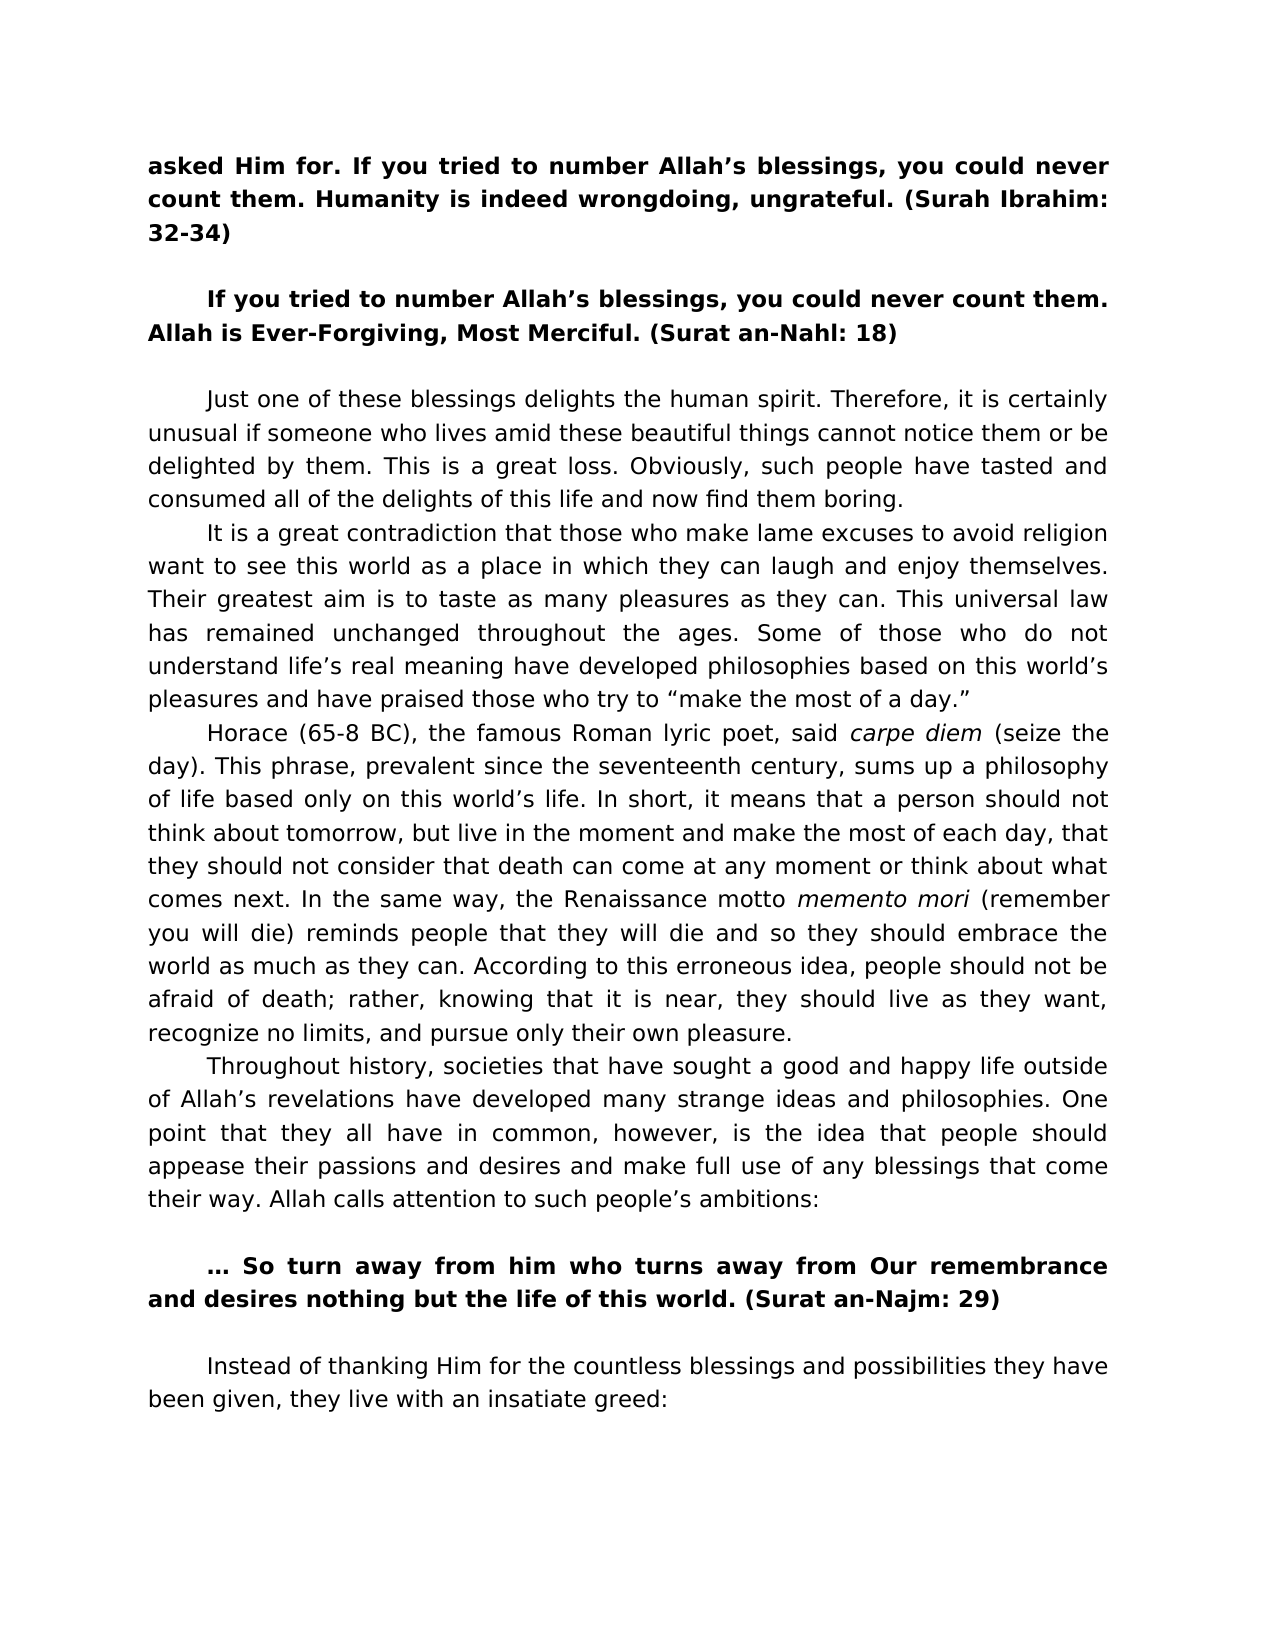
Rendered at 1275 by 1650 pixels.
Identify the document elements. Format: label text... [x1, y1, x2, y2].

text Just one of these blessings delights the human spirit. Therefore, it is certainly unusual if someone who lives amid these beautiful things cannot notice them or be delighted by them. This is a great loss. Obviously, such people have tasted and consumed all of the delights of this life and now find them boring. [148, 381, 1110, 514]
text Throughout history, societies that have sought a good and happy life outside of Allah’s revelations have developed many strange ideas and philosophies. One point that they all have in common, however, is the idea that people should appease their passions and desires and make full use of any blessings that come their way. Allah calls attention to such people’s ambitions: [148, 1048, 1110, 1214]
text … So turn away from him who turns away from Our remembrance and desires nothing but the life of this world. (Surat an-Najm: 29) [148, 1248, 1110, 1314]
text asked Him for. If you tried to number Allah’s blessings, you could never count them. Humanity is indeed wrongdoing, ungrateful. (Surah Ibrahim: 32-34) [148, 148, 1110, 248]
text It is a great contradiction that those who make lame excuses to avoid religion want to see this world as a place in which they can laugh and enjoy themselves. Their greatest aim is to taste as many pleasures as they can. This universal law has remained unchanged throughout the ages. Some of those who do not understand life’s real meaning have developed philosophies based on this world’s pleasures and have praised those who try to “make the most of a day.” [148, 514, 1110, 714]
text Horace (65-8 BC), the famous Roman lyric poet, said carpe diem (seize the day). This phrase, prevalent since the seventeenth century, sums up a philosophy of life based only on this world’s life. In short, it means that a person should not think about tomorrow, but live in the moment and make the most of each day, that they should not consider that death can come at any moment or think about what comes next. In the same way, the Renaissance motto memento mori (remember you will die) reminds people that they will die and so they should embrace the world as much as they can. According to this erroneous idea, people should not be afraid of death; rather, knowing that it is near, they should live as they want, recognize no limits, and pursue only their own pleasure. [148, 714, 1110, 1048]
text Instead of thanking Him for the countless blessings and possibilities they have been given, they live with an insatiate greed: [148, 1348, 1110, 1414]
text If you tried to number Allah’s blessings, you could never count them. Allah is Ever-Forgiving, Most Merciful. (Surat an-Nahl: 18) [148, 281, 1110, 348]
